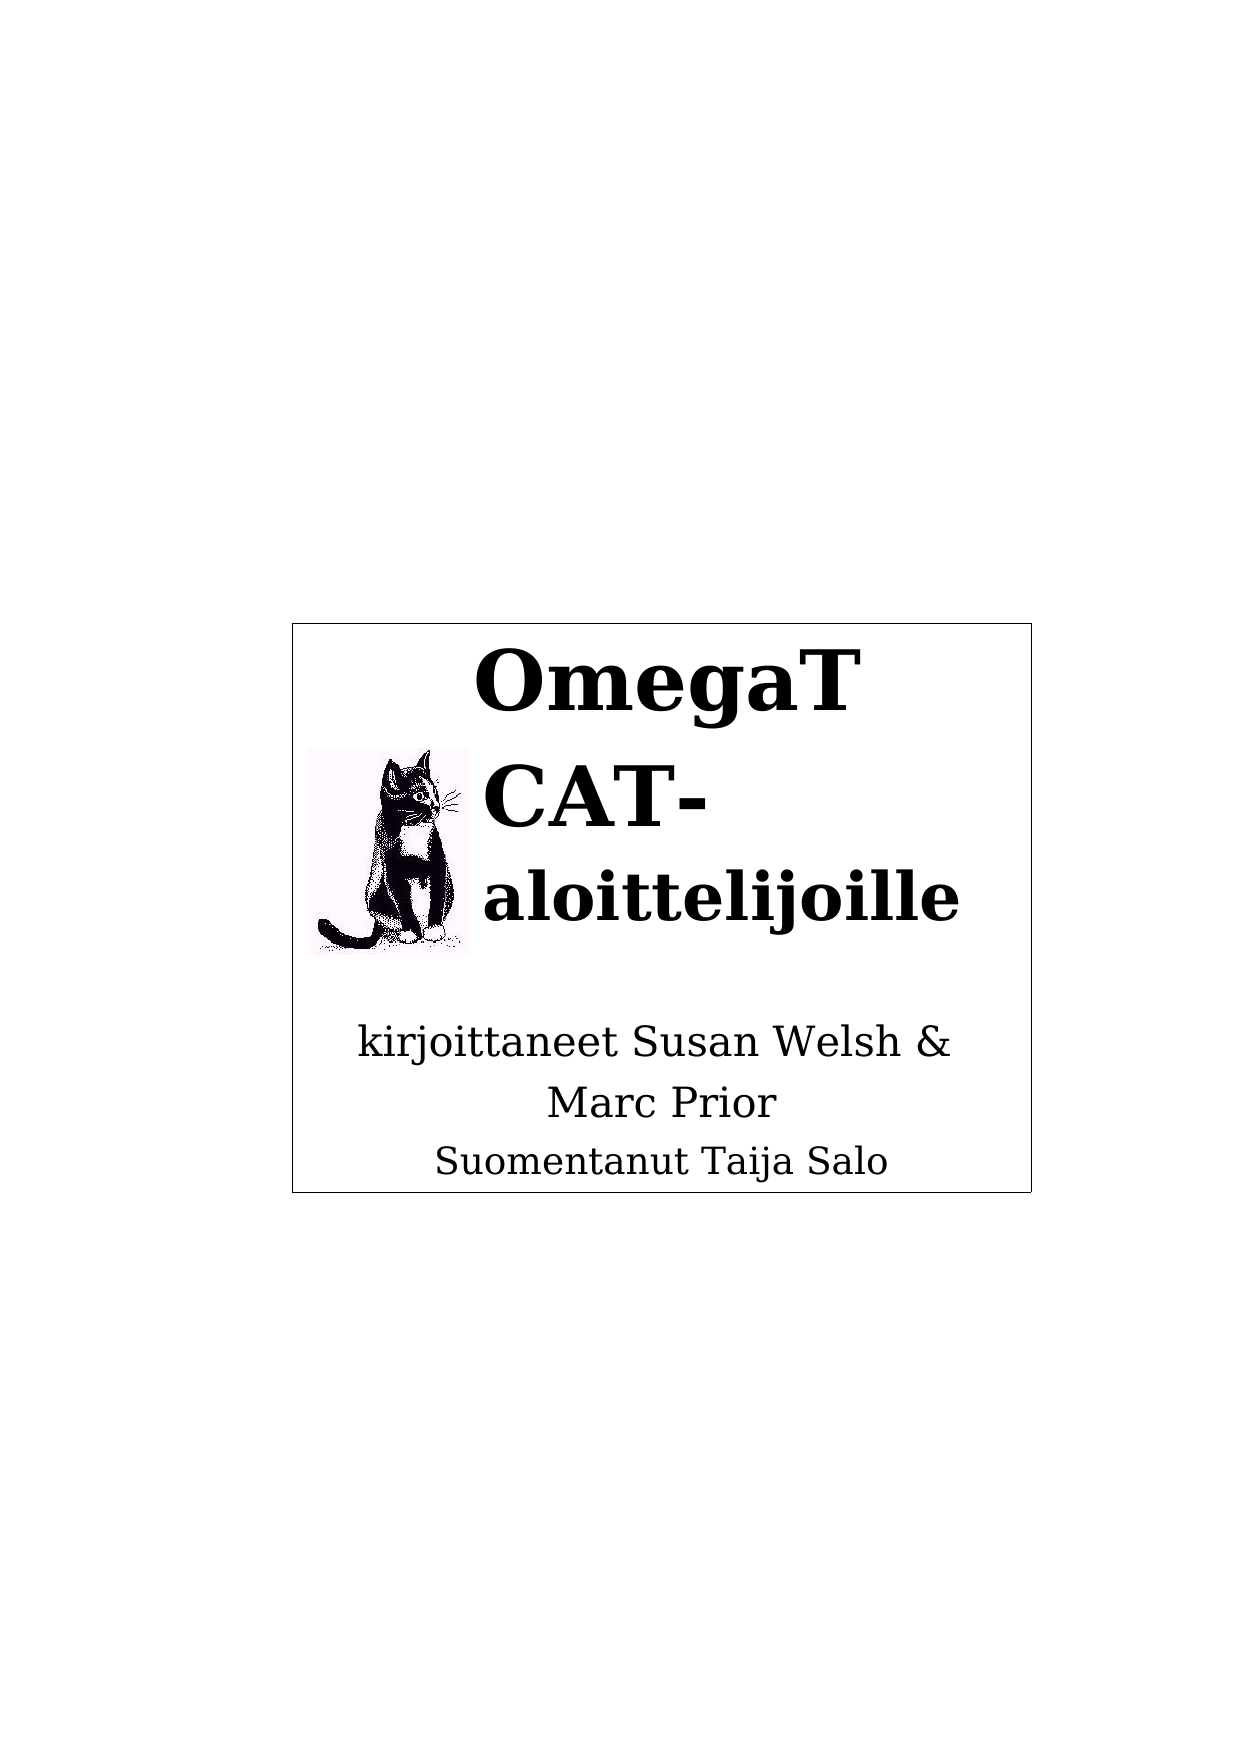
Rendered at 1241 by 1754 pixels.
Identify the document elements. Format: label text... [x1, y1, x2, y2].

table_header [301, 743, 477, 969]
table_header CAT- aloittelijoille [477, 743, 973, 969]
picture [307, 748, 469, 955]
text kirjoittaneet Susan Welsh & [301, 969, 1022, 1066]
text Marc Prior [301, 1078, 1022, 1127]
text OmegaT [301, 632, 1031, 730]
text Suomentanut Taija Salo [301, 1139, 1022, 1183]
